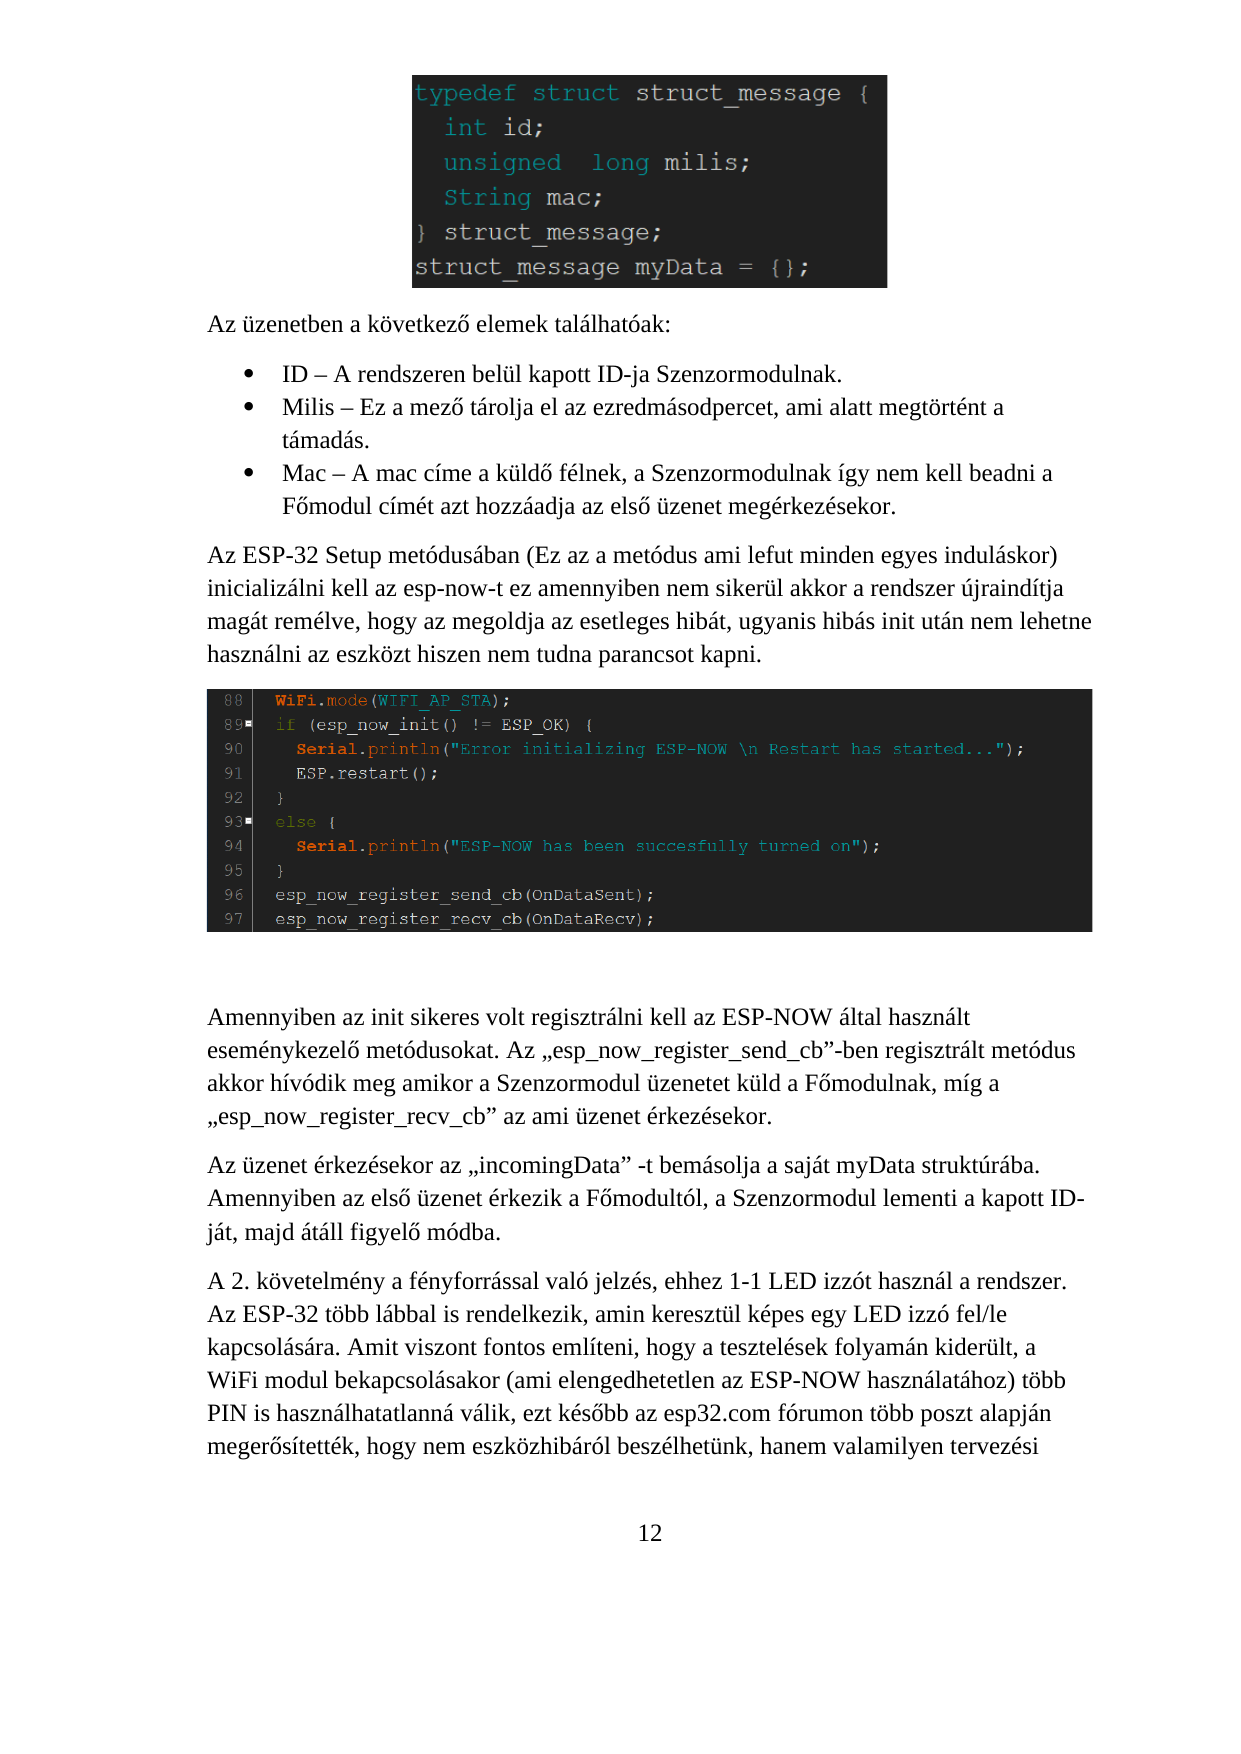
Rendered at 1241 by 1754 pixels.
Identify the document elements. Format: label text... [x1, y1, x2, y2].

text A 2. követelmény a fényforrással való jelzés, ehhez 1-1 LED izzót használ a rendszer. Az ESP-32 több lábbal is rendelkezik, amin keresztül képes egy LED izzó fel/le kapcsolására. Amit viszont fontos említeni, hogy a tesztelések folyamán kiderült, a WiFi modul bekapcsolásakor (ami elengedhetetlen az ESP-NOW használatához) több PIN is használhatatlanná válik, ezt később az esp32.com fórumon több poszt alapján megerősítették, hogy nem eszközhibáról beszélhetünk, hanem valamilyen tervezési [207, 1266, 1092, 1460]
text Az üzenet érkezésekor az „incomingData” -t bemásolja a saját myData struktúrába. Amennyiben az első üzenet érkezik a Főmodultól, a Szenzormodul lementi a kapott ID-ját, majd átáll figyelő módba. [207, 1151, 1092, 1245]
list ID – A rendszeren belül kapott ID-ja Szenzormodulnak. [244, 359, 1092, 387]
text Az ESP-32 Setup metódusában (Ez az a metódus ami lefut minden egyes induláskor) inicializálni kell az esp-now-t ez amennyiben nem sikerül akkor a rendszer újraindítja magát remélve, hogy az megoldja az esetleges hibát, ugyanis hibás init után nem lehetne használni az eszközt hiszen nem tudna parancsot kapni. [207, 540, 1092, 668]
text Az üzenetben a következő elemek találhatóak: [207, 309, 1092, 338]
list Mac – A mac címe a küldő félnek, a Szenzormodulnak így nem kell beadni a Főmodul címét azt hozzáadja az első üzenet megérkezésekor. [244, 458, 1092, 519]
text Amennyiben az init sikeres volt regisztrálni kell az ESP-NOW által használt eseménykezelő metódusokat. Az „esp_now_register_send_cb”-ben regisztrált metódus akkor hívódik meg amikor a Szenzormodul üzenetet küld a Főmodulnak, míg a „esp_now_register_recv_cb” az ami üzenet érkezésekor. [207, 1002, 1092, 1129]
list Milis – Ez a mező tárolja el az ezredmásodpercet, ami alatt megtörtént a támadás. [244, 392, 1092, 453]
